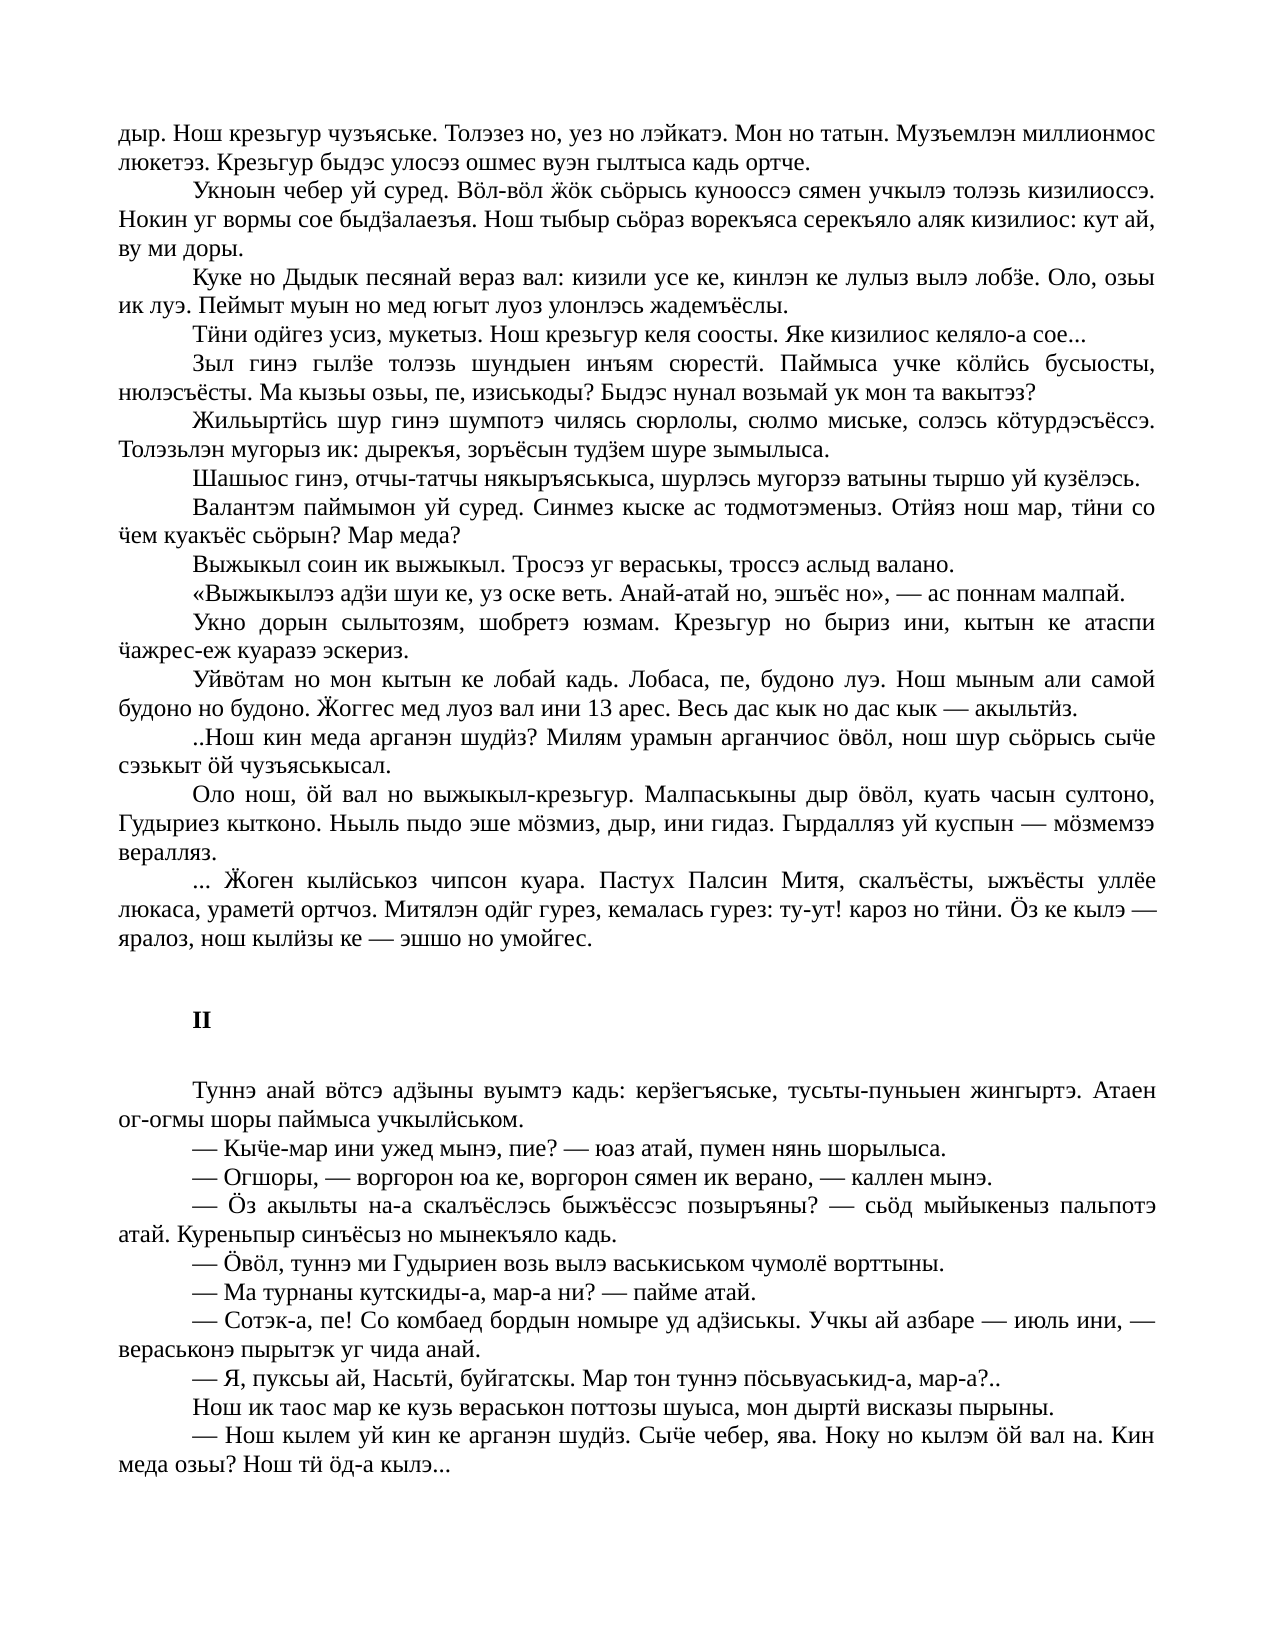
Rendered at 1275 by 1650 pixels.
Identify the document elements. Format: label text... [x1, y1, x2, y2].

text — Кыӵе-мар ини ужед мынэ, пие? — юаз атай, пумен нянь шорылыса. [118, 1133, 1157, 1162]
text ... Ӝоген кылӥськоз чипсон куара. Пастух Палсин Митя, скалъёсты, ыжъёсты уллёе люкаса, ураметӥ ортчоз. Митялэн одӥг гурез, кемалась гурез: ту-ут! кароз но тӥни. Ӧз ке кылэ — яралоз, нош кылӥзы ке — эшшо но умойгес. [118, 866, 1157, 952]
text — Нош кылем уй кин ке арганэн шудӥз. Сыӵе чебер, ява. Ноку но кылэм ӧй вал на. Кин меда озьы? Нош тӥ ӧд-а кылэ... [118, 1421, 1157, 1478]
text «Выжыкылэз адӟи шуи ке, уз оске веть. Анай-атай но, эшъёс но», — ас поннам малпай. [118, 578, 1157, 607]
text Валантэм паймымон уй суред. Синмез кыске ас тодмотэменыз. Отӥяз нош мар, тӥни со ӵем куакъёс сьӧрын? Мар меда? [118, 492, 1157, 549]
text — Я, пуксьы ай, Насьтӥ, буйгатскы. Мар тон туннэ пӧсьвуаськид-а, мар-а?.. [118, 1363, 1157, 1392]
text Туннэ анай вӧтсэ адӟыны вуымтэ кадь: керӟегъяське, тусьты-пуньыен жингыртэ. Атаен ог-огмы шоры паймыса учкылӥськом. [118, 1076, 1157, 1133]
subtitle II [118, 1006, 1157, 1034]
text Укноын чебер уй суред. Вӧл-вӧл ӝӧк сьӧрысь кунооссэ сямен учкылэ толэзь кизилиоссэ. Нокин уг вормы сое быдӟалаезъя. Нош тыбыр сьӧраз ворекъяса серекъяло аляк кизилиос: кут ай, ву ми доры. [118, 176, 1157, 262]
text Тӥни одӥгез усиз, мукетыз. Нош крезьгур келя соосты. Яке кизилиос келяло-а сое... [118, 319, 1157, 348]
text Уйвӧтам но мон кытын ке лобай кадь. Лобаса, пе, будоно луэ. Нош мыным али самой будоно но будоно. Ӝоггес мед луоз вал ини 13 арес. Весь дас кык но дас кык — акыльтӥз. [118, 664, 1157, 722]
text Куке но Дыдык песянай вераз вал: кизили усе ке, кинлэн ке лулыз вылэ лобӟе. Оло, озьы ик луэ. Пеймыт муын но мед югыт луоз улонлэсь жадемъёслы. [118, 262, 1157, 319]
text — Огшоры, — воргорон юа ке, воргорон сямен ик верано, — каллен мынэ. [118, 1162, 1157, 1191]
text Укно дорын сылытозям, шобретэ юзмам. Крезьгур но быриз ини, кытын ке атаспи ӵажрес-еж куаразэ эскериз. [118, 607, 1157, 664]
text — Сотэк-а, пе! Со комбаед бордын номыре уд адӟиськы. Учкы ай азбаре — июль ини, — вераськонэ пырытэк уг чида анай. [118, 1306, 1157, 1363]
text Оло нош, ӧй вал но выжыкыл-крезьгур. Малпаськыны дыр ӧвӧл, куать часын султоно, Гудыриез кытконо. Ньыль пыдо эше мӧзмиз, дыр, ини гидаз. Гырдалляз уй куспын — мӧзмемзэ вералляз. [118, 779, 1157, 866]
text Выжыкыл соин ик выжыкыл. Тросэз уг вераськы, троссэ аслыд валано. [118, 549, 1157, 578]
text — Ӧз акыльты на-а скалъёслэсь быжъёссэс позыръяны? — сьӧд мыйыкеныз пальпотэ атай. Куреньпыр синъёсыз но мынекъяло кадь. [118, 1191, 1157, 1248]
text — Ма турнаны кутскиды-а, мар-а ни? — пайме атай. [118, 1277, 1157, 1306]
text — Ӧвӧл, туннэ ми Гудыриен возь вылэ васькиськом чумолё ворттыны. [118, 1248, 1157, 1277]
text дыр. Нош крезьгур чузъяське. Толэзез но, уез но лэйкатэ. Мон но татын. Музъемлэн миллионмос люкетэз. Крезьгур быдэс улосэз ошмес вуэн гылтыса кадь ортче. [118, 118, 1157, 176]
text ..Нош кин меда арганэн шудӥз? Милям урамын арганчиос ӧвӧл, нош шур сьӧрысь сыӵе сэзькыт ӧй чузъяськысал. [118, 722, 1157, 779]
text Зыл гинэ гылӟе толэзь шундыен инъям сюрестӥ. Паймыса учке кӧлӥсь бусыосты, нюлэсъёсты. Ма кызьы озьы, пе, изиськоды? Быдэс нунал возьмай ук мон та вакытэз? [118, 348, 1157, 406]
text Жильыртӥсь шур гинэ шумпотэ чилясь сюрлолы, сюлмо миське, солэсь кӧтурдэсъёссэ. Толэзьлэн мугорыз ик: дырекъя, зоръёсын тудӟем шуре зымылыса. [118, 406, 1157, 463]
text Шашыос гинэ, отчы-татчы някыръяськыса, шурлэсь мугорзэ ватыны тыршо уй кузёлэсь. [118, 463, 1157, 492]
text Нош ик таос мар ке кузь вераськон поттозы шуыса, мон дыртӥ висказы пырыны. [118, 1392, 1157, 1421]
